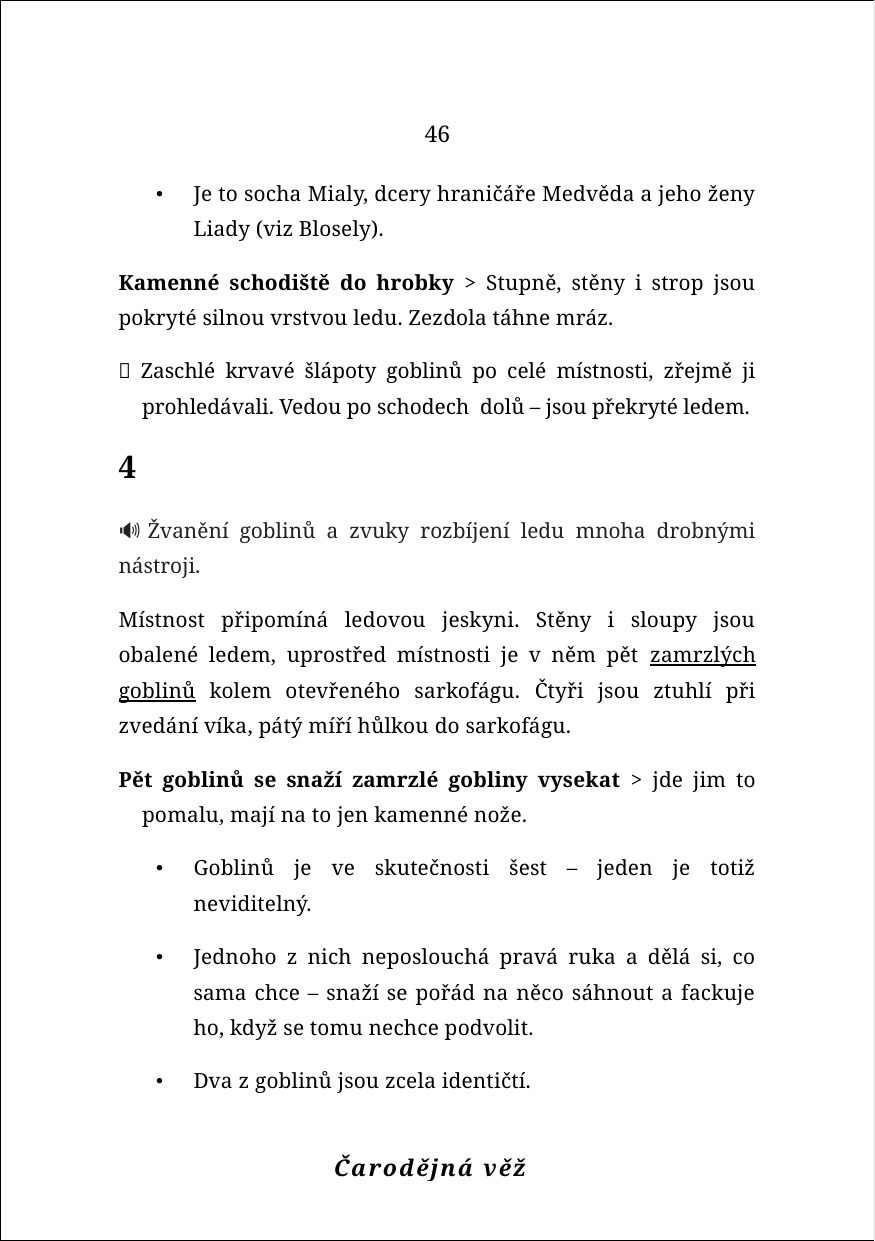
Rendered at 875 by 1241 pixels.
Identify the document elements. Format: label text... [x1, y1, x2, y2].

text 👣 Zaschlé krvavé šlápoty goblinů po celé místnosti, zřejmě ji prohledávali. Vedou po schodech dolů – jsou překryté ledem. [118, 356, 756, 420]
text 🔊 Žvanění goblinů a zvuky rozbíjení ledu mnoha drobnými nástroji. [118, 516, 756, 580]
list Je to socha Mialy, dcery hraničáře Medvěda a jeho ženy Liady (viz Blosely). [156, 179, 756, 243]
list Goblinů je ve skutečnosti šest – jeden je totiž neviditelný. [156, 853, 756, 917]
list Dva z goblinů jsou zcela identičtí. [156, 1066, 756, 1095]
text Místnost připomíná ledovou jeskyni. Stěny i sloupy jsou obalené ledem, uprostřed místnosti je v něm pět zamrzlých goblinů kolem otevřeného sarkofágu. Čtyři jsou ztuhlí při zvedání víka, pátý míří hůlkou do sarkofágu. [118, 605, 756, 740]
text 4 [118, 445, 756, 488]
text Kamenné schodiště do hrobky > Stupně, stěny i strop jsou pokryté silnou vrstvou ledu. Zezdola táhne mráz. [118, 268, 756, 332]
list Jednoho z nich neposlouchá pravá ruka a dělá si, co sama chce – snaží se pořád na něco sáhnout a fackuje ho, když se tomu nechce podvolit. [156, 942, 756, 1042]
text Pět goblinů se snaží zamrzlé gobliny vysekat > jde jim to pomalu, mají na to jen kamenné nože. [118, 765, 756, 829]
